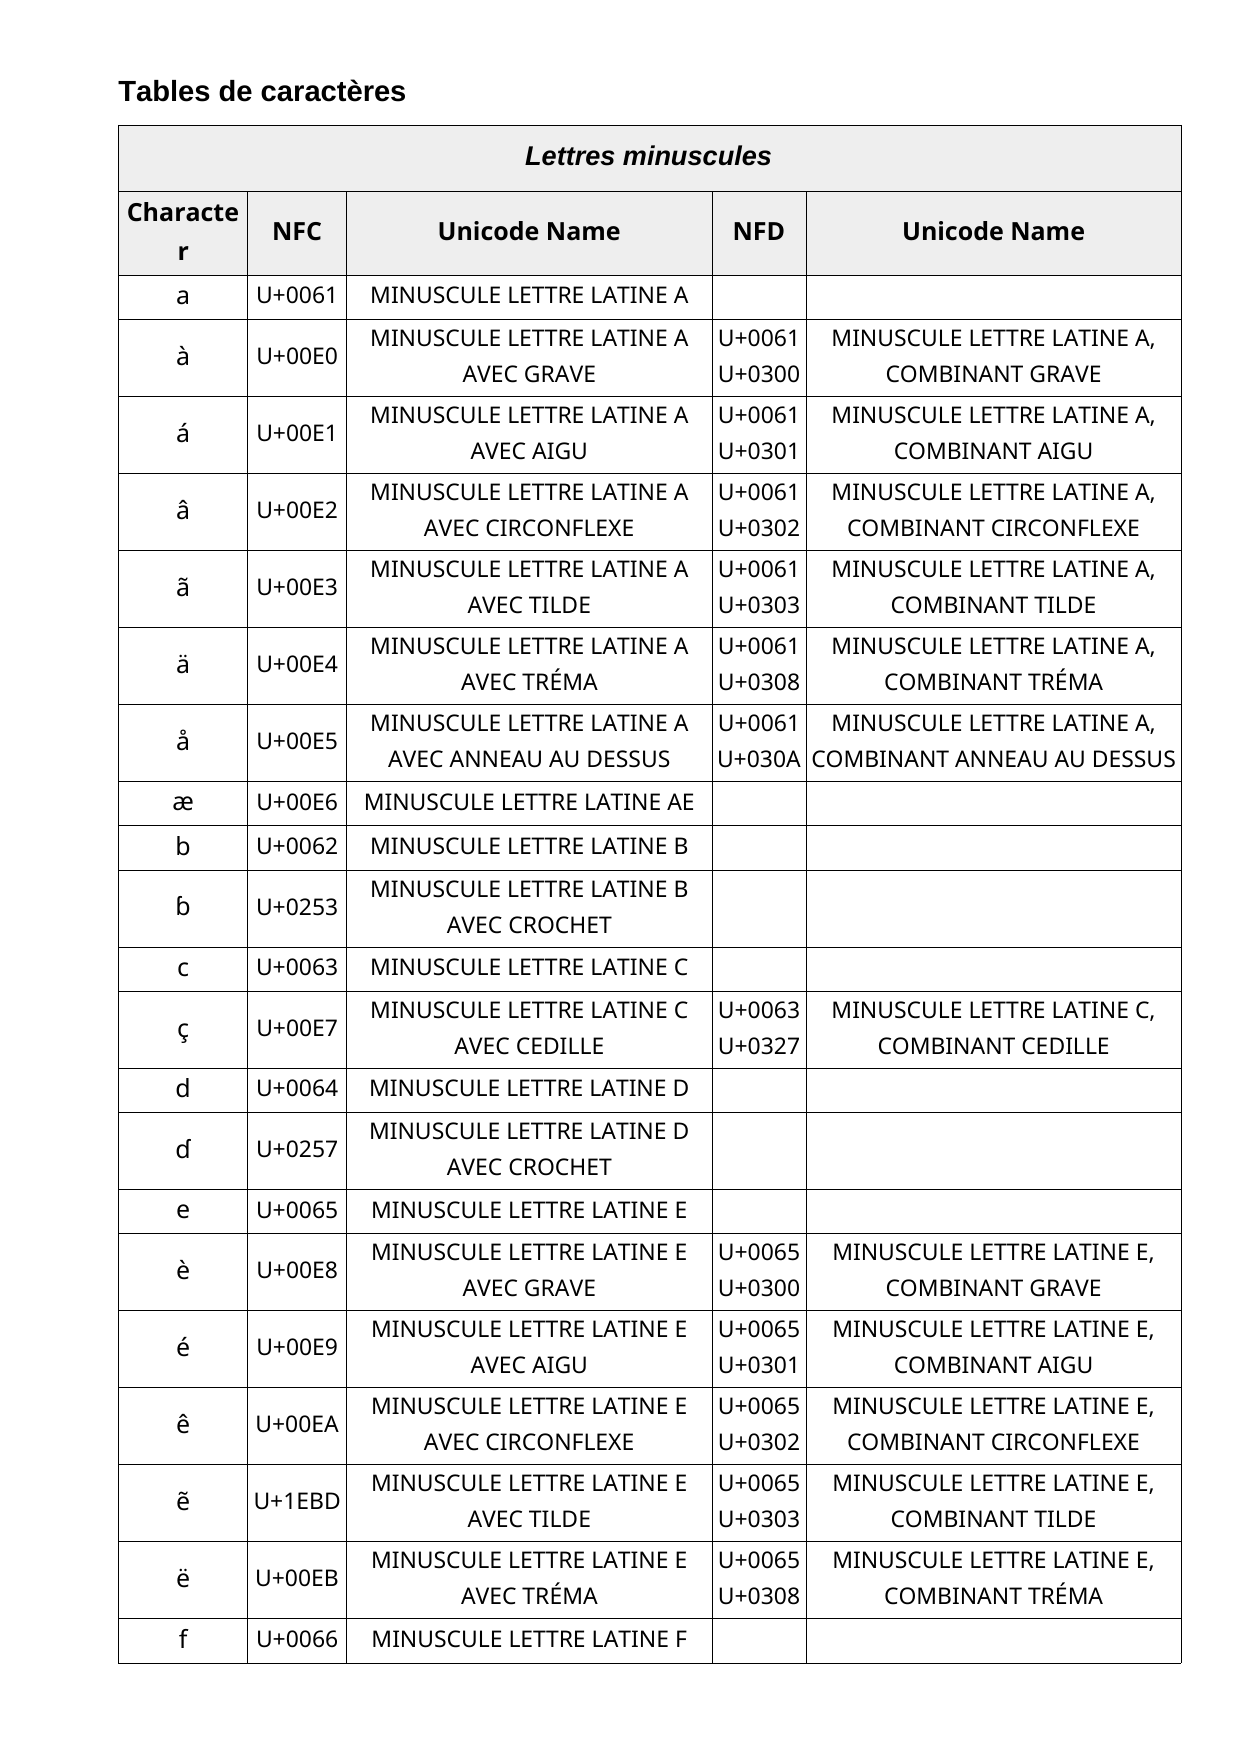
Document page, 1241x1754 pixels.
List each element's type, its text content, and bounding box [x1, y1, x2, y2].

table_cell a [119, 276, 247, 319]
table_cell [713, 1113, 806, 1189]
table_cell U+00E7 [248, 992, 346, 1068]
table_cell MINUSCULE LETTRE LATINE E AVEC TILDE [347, 1465, 712, 1541]
subtitle Tables de caractères [118, 74, 1181, 107]
table_cell MINUSCULE LETTRE LATINE C [347, 948, 712, 991]
table_cell [713, 826, 806, 869]
table_cell MINUSCULE LETTRE LATINE B AVEC CROCHET [347, 871, 712, 947]
table_cell ê [119, 1388, 247, 1464]
table_cell MINUSCULE LETTRE LATINE AE [347, 782, 712, 825]
table_cell e [119, 1190, 247, 1233]
table_cell MINUSCULE LETTRE LATINE C AVEC CEDILLE [347, 992, 712, 1068]
table_cell MINUSCULE LETTRE LATINE E, COMBINANT AIGU [807, 1311, 1181, 1387]
table_cell MINUSCULE LETTRE LATINE E, COMBINANT TRÉMA [807, 1542, 1181, 1618]
table_cell [807, 826, 1181, 869]
table_cell [807, 871, 1181, 947]
table_cell MINUSCULE LETTRE LATINE A AVEC TRÉMA [347, 628, 712, 704]
table_cell ë [119, 1542, 247, 1618]
table_cell NFD [713, 192, 806, 275]
table_cell U+0253 [248, 871, 346, 947]
table_cell U+00E6 [248, 782, 346, 825]
table_cell U+0061 U+030A [713, 705, 806, 781]
table_cell U+00E4 [248, 628, 346, 704]
table_cell MINUSCULE LETTRE LATINE E, COMBINANT TILDE [807, 1465, 1181, 1541]
table_cell U+0065 U+0301 [713, 1311, 806, 1387]
table_cell [807, 1113, 1181, 1189]
table_cell U+00E1 [248, 397, 346, 473]
table_cell U+0065 [248, 1190, 346, 1233]
table_cell [713, 1190, 806, 1233]
table_cell MINUSCULE LETTRE LATINE A, COMBINANT GRAVE [807, 320, 1181, 396]
table_cell MINUSCULE LETTRE LATINE E, COMBINANT CIRCONFLEXE [807, 1388, 1181, 1464]
table_cell MINUSCULE LETTRE LATINE E AVEC AIGU [347, 1311, 712, 1387]
table_cell [807, 1190, 1181, 1233]
table_cell U+0061 U+0303 [713, 551, 806, 627]
table_cell U+0061 U+0301 [713, 397, 806, 473]
table_cell MINUSCULE LETTRE LATINE A, COMBINANT TRÉMA [807, 628, 1181, 704]
table_cell é [119, 1311, 247, 1387]
table_cell U+00E8 [248, 1234, 346, 1310]
table_cell ẽ [119, 1465, 247, 1541]
table_cell [807, 1069, 1181, 1112]
table_cell [807, 782, 1181, 825]
table_cell U+00E9 [248, 1311, 346, 1387]
table_cell U+0064 [248, 1069, 346, 1112]
table_cell U+0063 U+0327 [713, 992, 806, 1068]
table_cell MINUSCULE LETTRE LATINE C, COMBINANT CEDILLE [807, 992, 1181, 1068]
table_cell MINUSCULE LETTRE LATINE D [347, 1069, 712, 1112]
table_cell Unicode Name [807, 192, 1181, 275]
table_cell U+0065 U+0303 [713, 1465, 806, 1541]
table_cell MINUSCULE LETTRE LATINE B [347, 826, 712, 869]
table_cell U+0066 [248, 1619, 346, 1662]
table_cell MINUSCULE LETTRE LATINE A AVEC TILDE [347, 551, 712, 627]
table_cell ç [119, 992, 247, 1068]
table_cell MINUSCULE LETTRE LATINE F [347, 1619, 712, 1662]
table_cell b [119, 826, 247, 869]
table_cell [713, 871, 806, 947]
table_cell f [119, 1619, 247, 1662]
table_cell c [119, 948, 247, 991]
table_cell [713, 948, 806, 991]
table_cell MINUSCULE LETTRE LATINE A [347, 276, 712, 319]
table_cell MINUSCULE LETTRE LATINE E AVEC CIRCONFLEXE [347, 1388, 712, 1464]
table_cell U+00E0 [248, 320, 346, 396]
table_cell U+00EA [248, 1388, 346, 1464]
table_cell MINUSCULE LETTRE LATINE A, COMBINANT TILDE [807, 551, 1181, 627]
table_cell à [119, 320, 247, 396]
table_cell Character [119, 192, 247, 275]
table_cell MINUSCULE LETTRE LATINE A, COMBINANT ANNEAU AU DESSUS [807, 705, 1181, 781]
table_cell U+0257 [248, 1113, 346, 1189]
table_cell [807, 948, 1181, 991]
table_cell MINUSCULE LETTRE LATINE E, COMBINANT GRAVE [807, 1234, 1181, 1310]
table_cell MINUSCULE LETTRE LATINE E AVEC TRÉMA [347, 1542, 712, 1618]
table_cell ɓ [119, 871, 247, 947]
table_cell á [119, 397, 247, 473]
table_cell MINUSCULE LETTRE LATINE A AVEC AIGU [347, 397, 712, 473]
table_cell â [119, 474, 247, 550]
table_cell NFC [248, 192, 346, 275]
table_cell MINUSCULE LETTRE LATINE D AVEC CROCHET [347, 1113, 712, 1189]
table_cell [713, 1619, 806, 1662]
table_cell U+0065 U+0302 [713, 1388, 806, 1464]
table_cell d [119, 1069, 247, 1112]
table_cell U+0063 [248, 948, 346, 991]
table_cell U+0061 U+0300 [713, 320, 806, 396]
table_cell [807, 276, 1181, 319]
table_header Lettres minuscules [119, 126, 1181, 191]
table_cell U+00E3 [248, 551, 346, 627]
table_cell U+0061 U+0308 [713, 628, 806, 704]
table_cell MINUSCULE LETTRE LATINE A AVEC GRAVE [347, 320, 712, 396]
table_cell MINUSCULE LETTRE LATINE E AVEC GRAVE [347, 1234, 712, 1310]
table_cell U+00E2 [248, 474, 346, 550]
table_cell U+0061 U+0302 [713, 474, 806, 550]
table_cell æ [119, 782, 247, 825]
table_cell MINUSCULE LETTRE LATINE A, COMBINANT CIRCONFLEXE [807, 474, 1181, 550]
table_cell ɗ [119, 1113, 247, 1189]
table_cell [713, 1069, 806, 1112]
table_cell [807, 1619, 1181, 1662]
table_cell U+0065 U+0300 [713, 1234, 806, 1310]
table_cell MINUSCULE LETTRE LATINE A AVEC CIRCONFLEXE [347, 474, 712, 550]
table_cell U+00E5 [248, 705, 346, 781]
table_cell U+1EBD [248, 1465, 346, 1541]
table_cell U+0061 [248, 276, 346, 319]
table_cell U+0062 [248, 826, 346, 869]
table_cell å [119, 705, 247, 781]
table_cell ä [119, 628, 247, 704]
table_cell MINUSCULE LETTRE LATINE A, COMBINANT AIGU [807, 397, 1181, 473]
table_cell è [119, 1234, 247, 1310]
table_cell ã [119, 551, 247, 627]
table_cell MINUSCULE LETTRE LATINE A AVEC ANNEAU AU DESSUS [347, 705, 712, 781]
table_cell [713, 782, 806, 825]
table_cell [713, 276, 806, 319]
table_cell Unicode Name [347, 192, 712, 275]
table_cell U+0065 U+0308 [713, 1542, 806, 1618]
table_cell MINUSCULE LETTRE LATINE E [347, 1190, 712, 1233]
table_cell U+00EB [248, 1542, 346, 1618]
